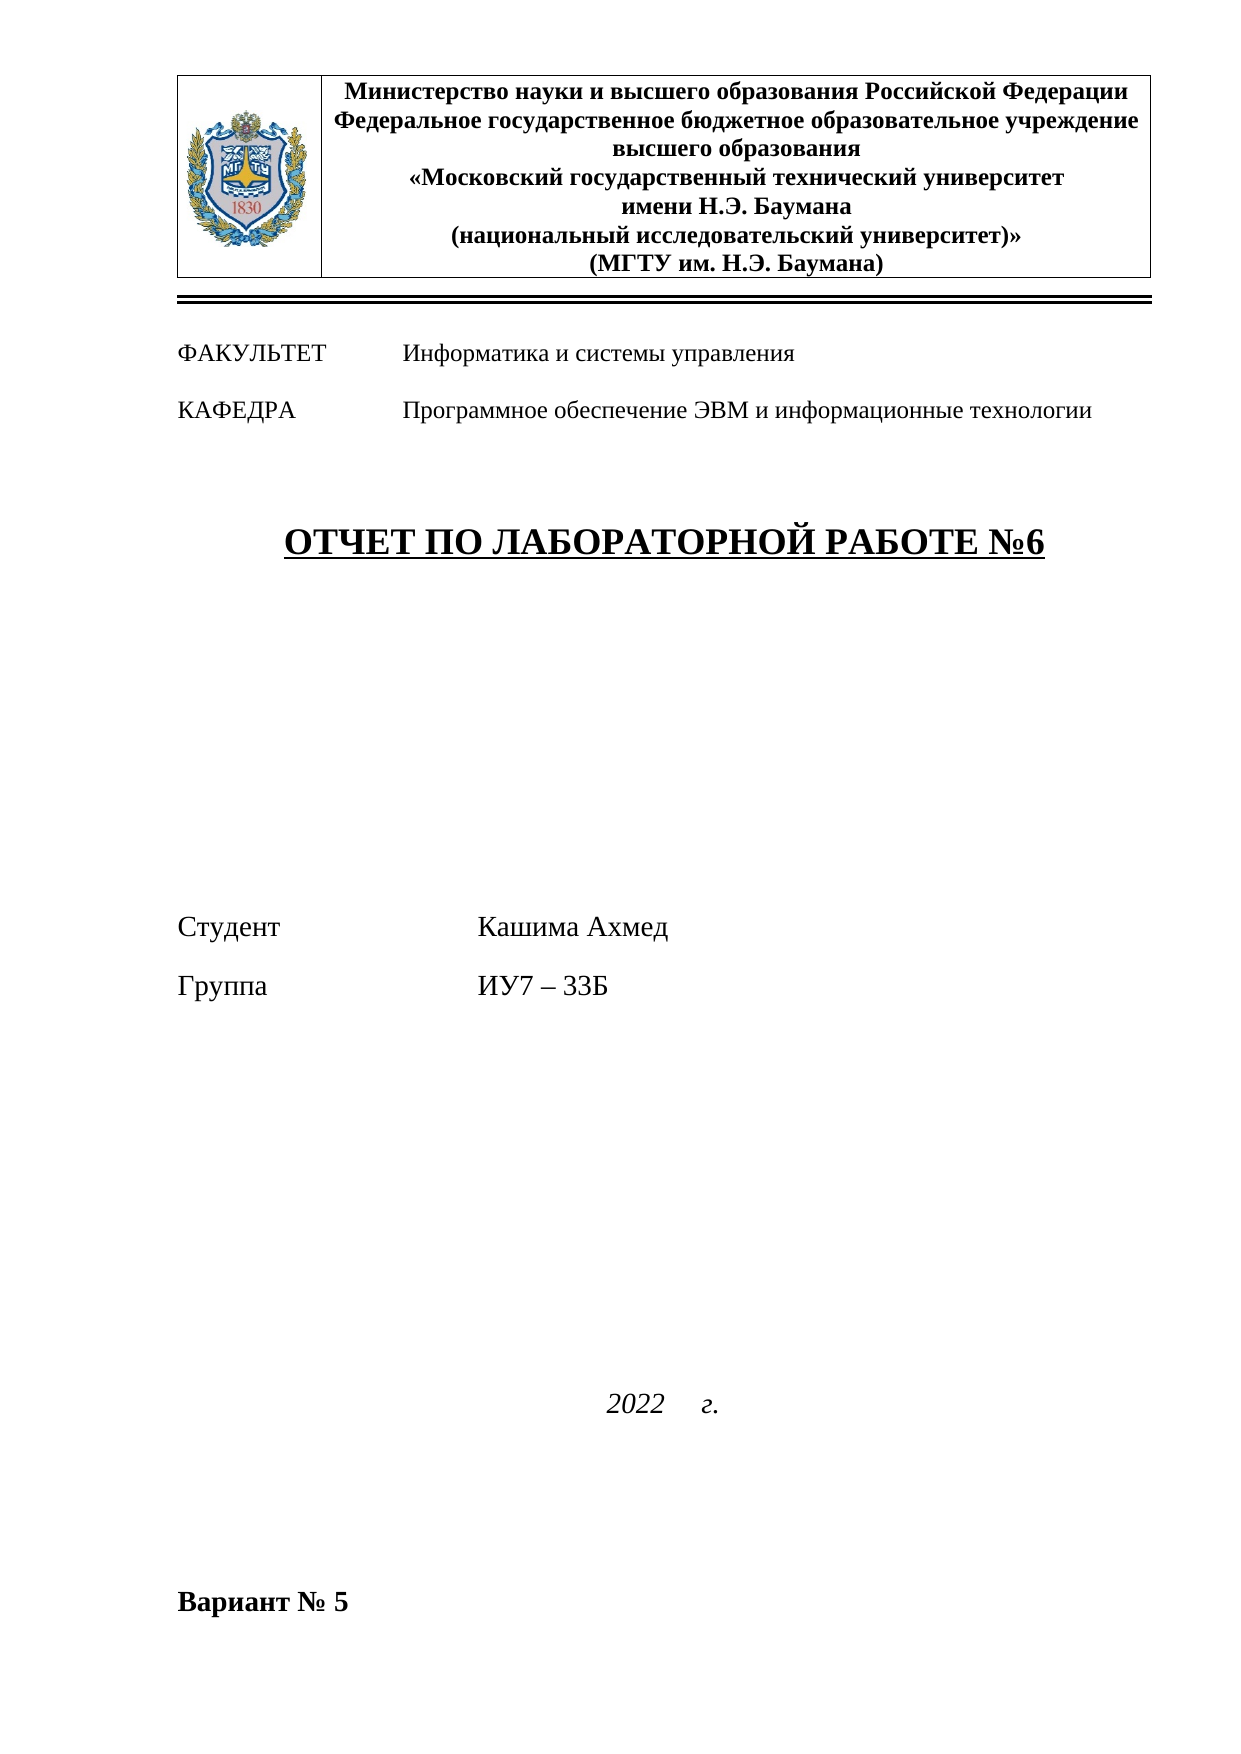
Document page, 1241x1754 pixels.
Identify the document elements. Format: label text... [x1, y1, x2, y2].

text Студент Кашима Ахмед [177, 909, 1152, 943]
text ОТЧЕТ ПО ЛАБОРАТОРНОЙ РАБОТЕ №6 [177, 520, 1152, 563]
picture [186, 110, 307, 247]
table_header [178, 76, 321, 277]
text 2022 г. [177, 1386, 1152, 1419]
table_header Министерство науки и высшего образования Российской Федерации Федеральное государственное бюджетное образовательное учреждение высшего образования «Московский государственный технический университет имени Н.Э. Баумана (национальный исследовательский университет)» (МГТУ им. Н.Э. Баумана) [322, 76, 1150, 277]
text ФАКУЛЬТЕТ Информатика и системы управления [177, 338, 1152, 366]
text Группа ИУ7 – 33Б [177, 968, 1152, 1002]
text КАФЕДРА Программное обеспечение ЭВМ и информационные технологии [177, 395, 1152, 424]
text Вариант № 5 [177, 1584, 1152, 1617]
